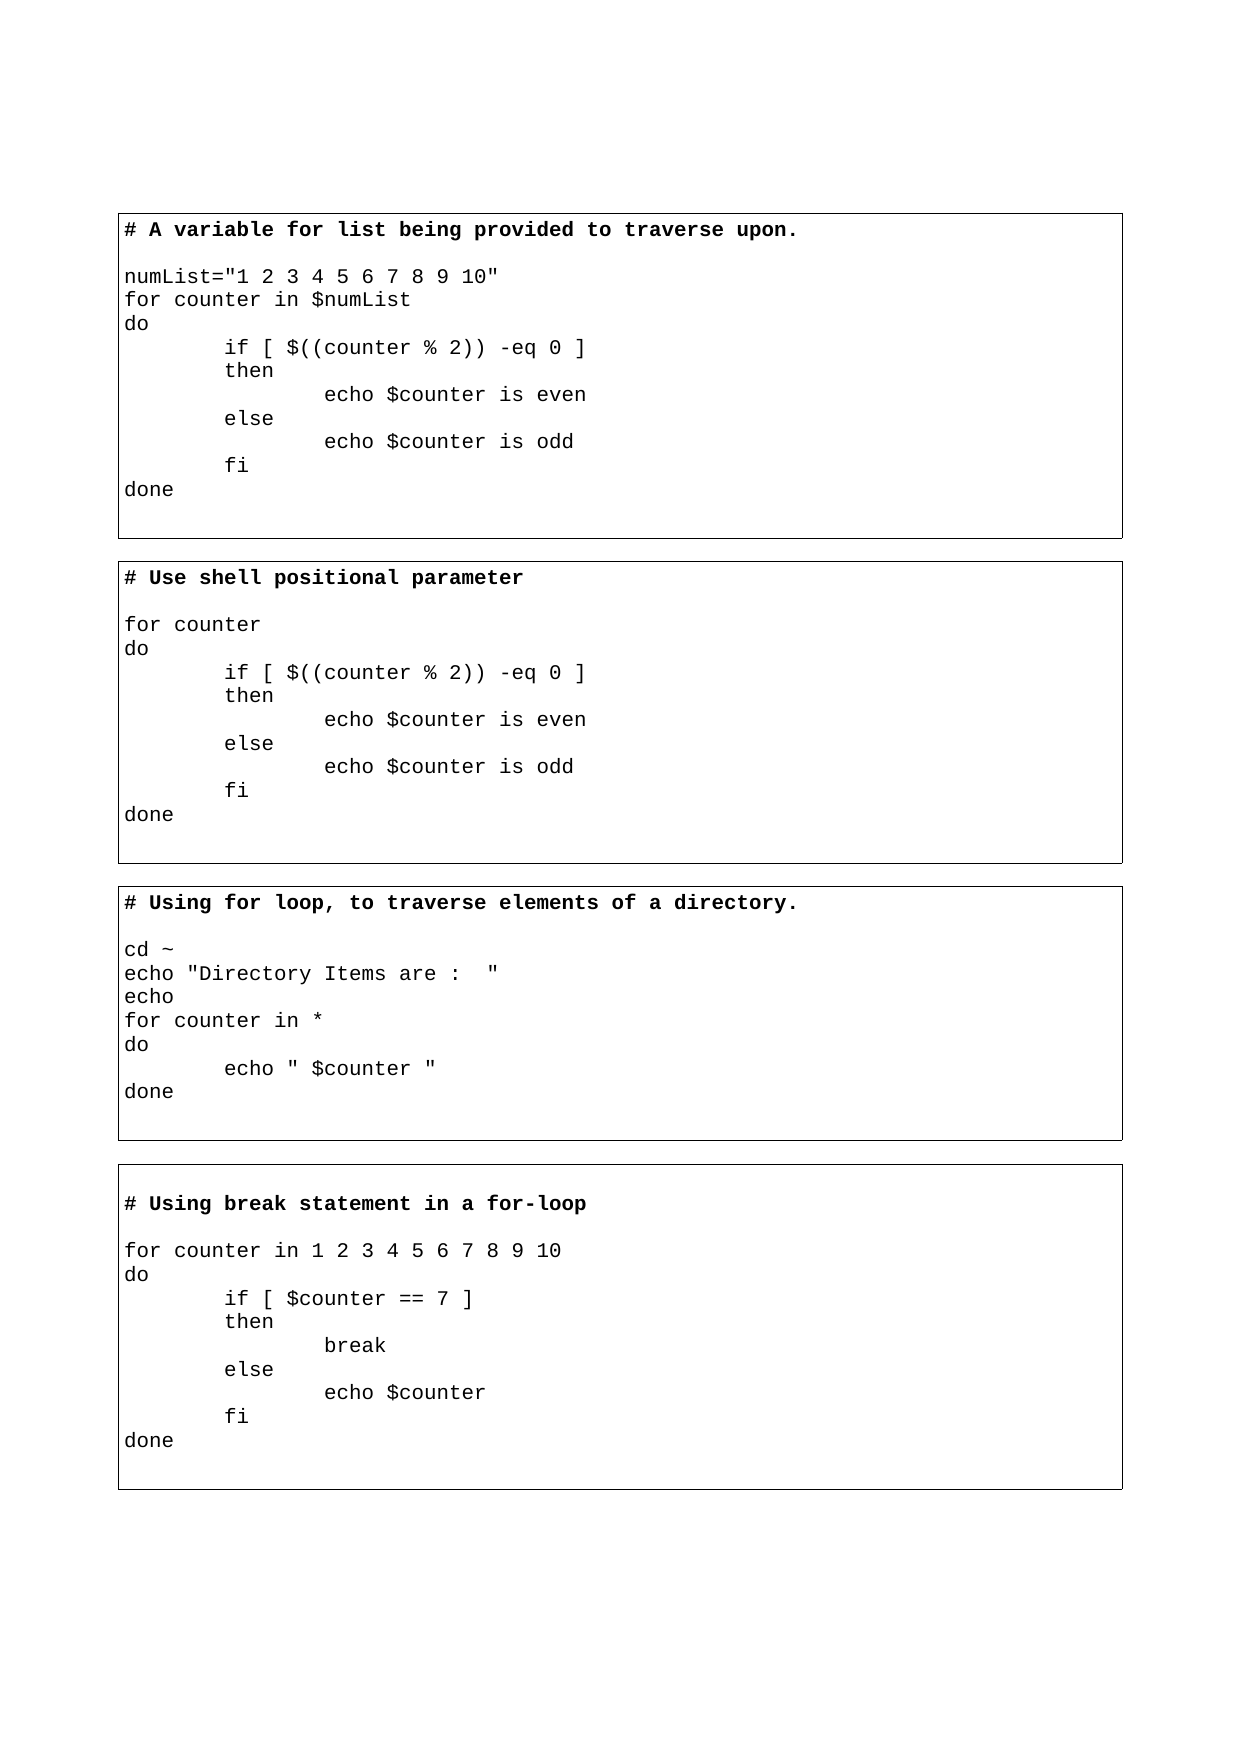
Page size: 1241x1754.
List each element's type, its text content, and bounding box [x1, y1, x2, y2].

table_header # Using for loop, to traverse elements of a directory. cd ~ echo "Directory Items are : " echo for counter in * do echo " $counter " done [119, 887, 1122, 1140]
table_header # Use shell positional parameter for counter do if [ $((counter % 2)) -eq 0 ] then echo $counter is even else echo $counter is odd fi done [119, 562, 1122, 862]
table_header # Using break statement in a for-loop for counter in 1 2 3 4 5 6 7 8 9 10 do if [ $counter == 7 ] then break else echo $counter fi done [119, 1165, 1122, 1488]
table_header # A variable for list being provided to traverse upon. numList="1 2 3 4 5 6 7 8 9 10" for counter in $numList do if [ $((counter % 2)) -eq 0 ] then echo $counter is even else echo $counter is odd fi done [119, 214, 1122, 537]
